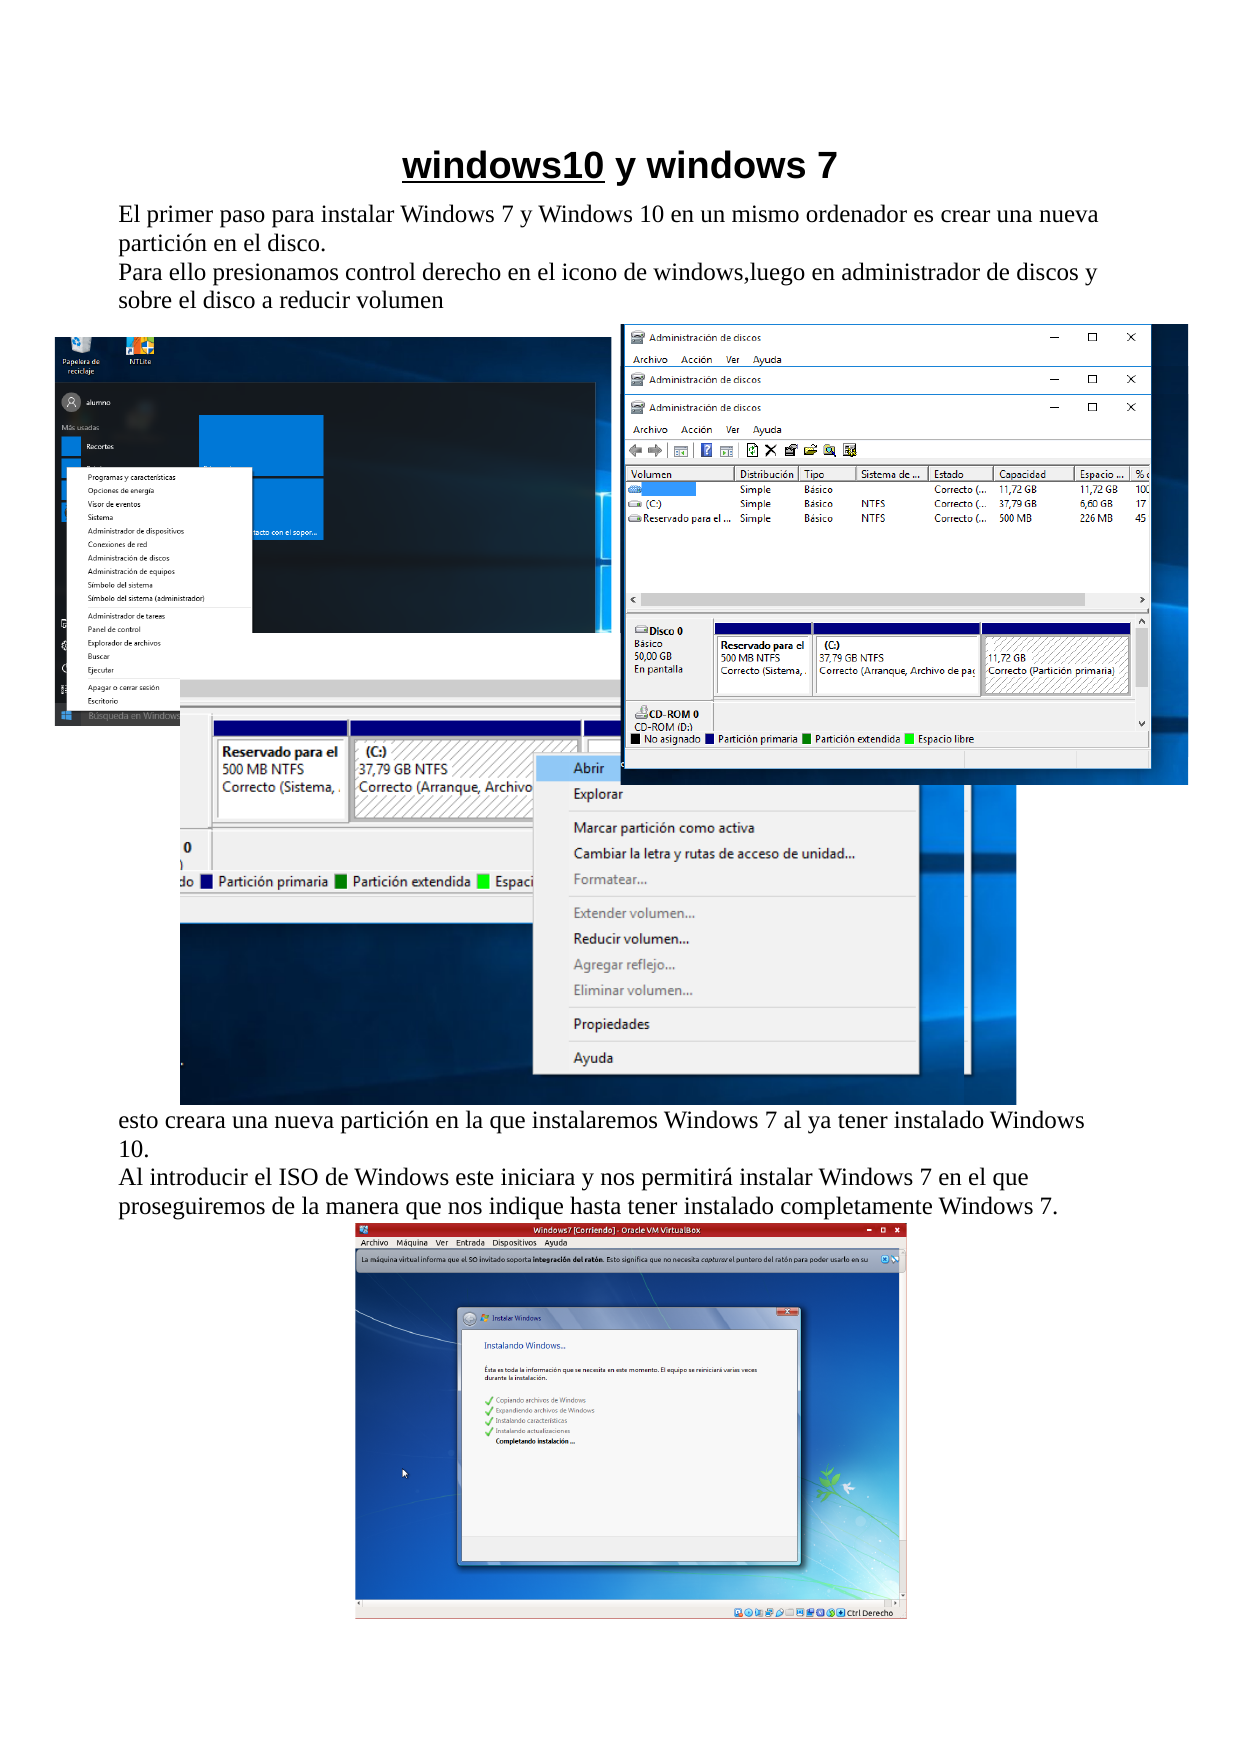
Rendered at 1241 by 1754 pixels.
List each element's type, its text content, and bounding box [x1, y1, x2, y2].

text esto creara una nueva partición en la que instalaremos Windows 7 al ya tener instalado Windows 10. [118, 726, 1122, 1162]
picture [54, 324, 1189, 1105]
text El primer paso para instalar Windows 7 y Windows 10 en un mismo ordenador es crear una nueva partición en el disco. [118, 199, 1122, 257]
subtitle windows10 y windows 7 [118, 143, 1122, 187]
text Al introducir el ISO de Windows este iniciara y nos permitirá instalar Windows 7 en el que proseguiremos de la manera que nos indique hasta tener instalado completamente Windows 7. [118, 1162, 1122, 1220]
text Para ello presionamos control derecho en el icono de windows,luego en administrador de discos y sobre el disco a reducir volumen [118, 257, 1122, 314]
picture [355, 1223, 907, 1619]
